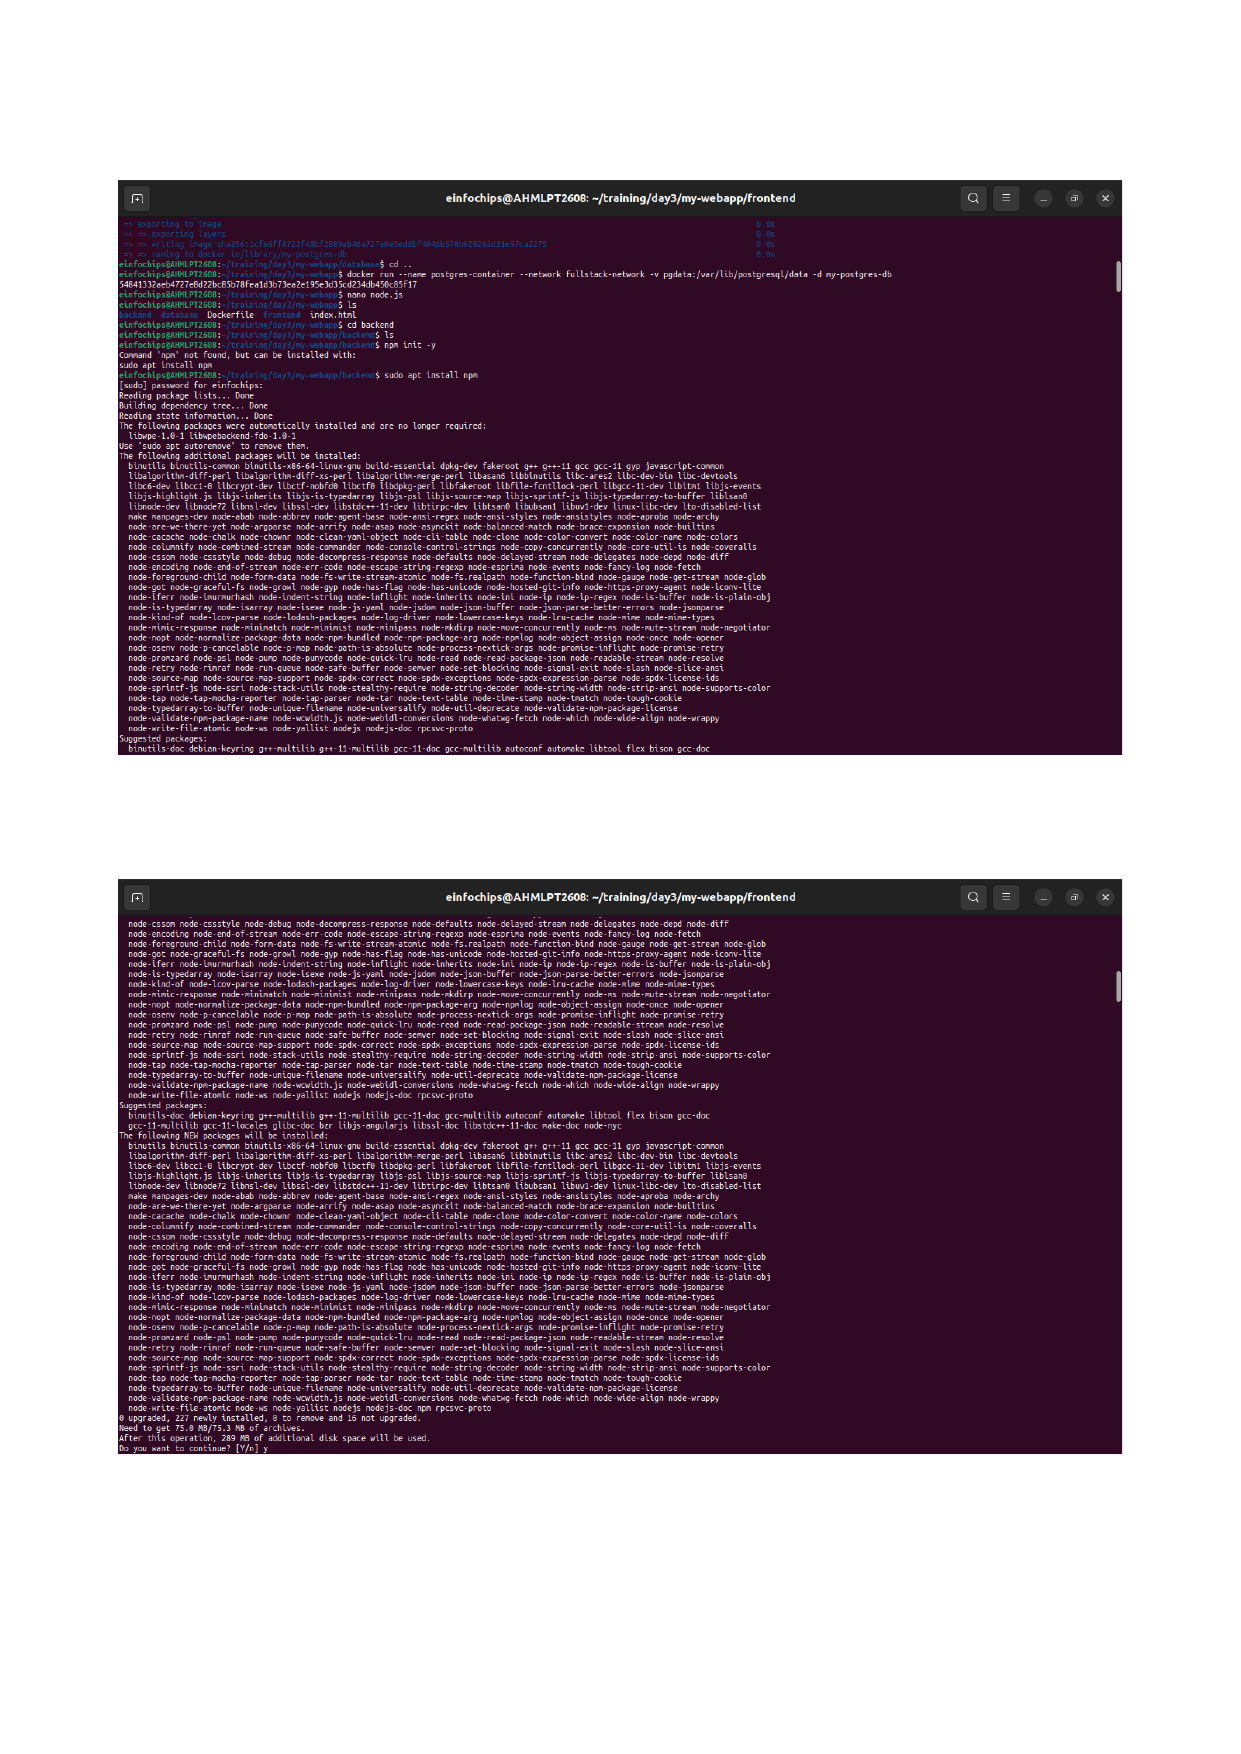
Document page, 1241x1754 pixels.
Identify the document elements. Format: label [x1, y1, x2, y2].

picture [118, 180, 1123, 755]
picture [118, 879, 1123, 1454]
